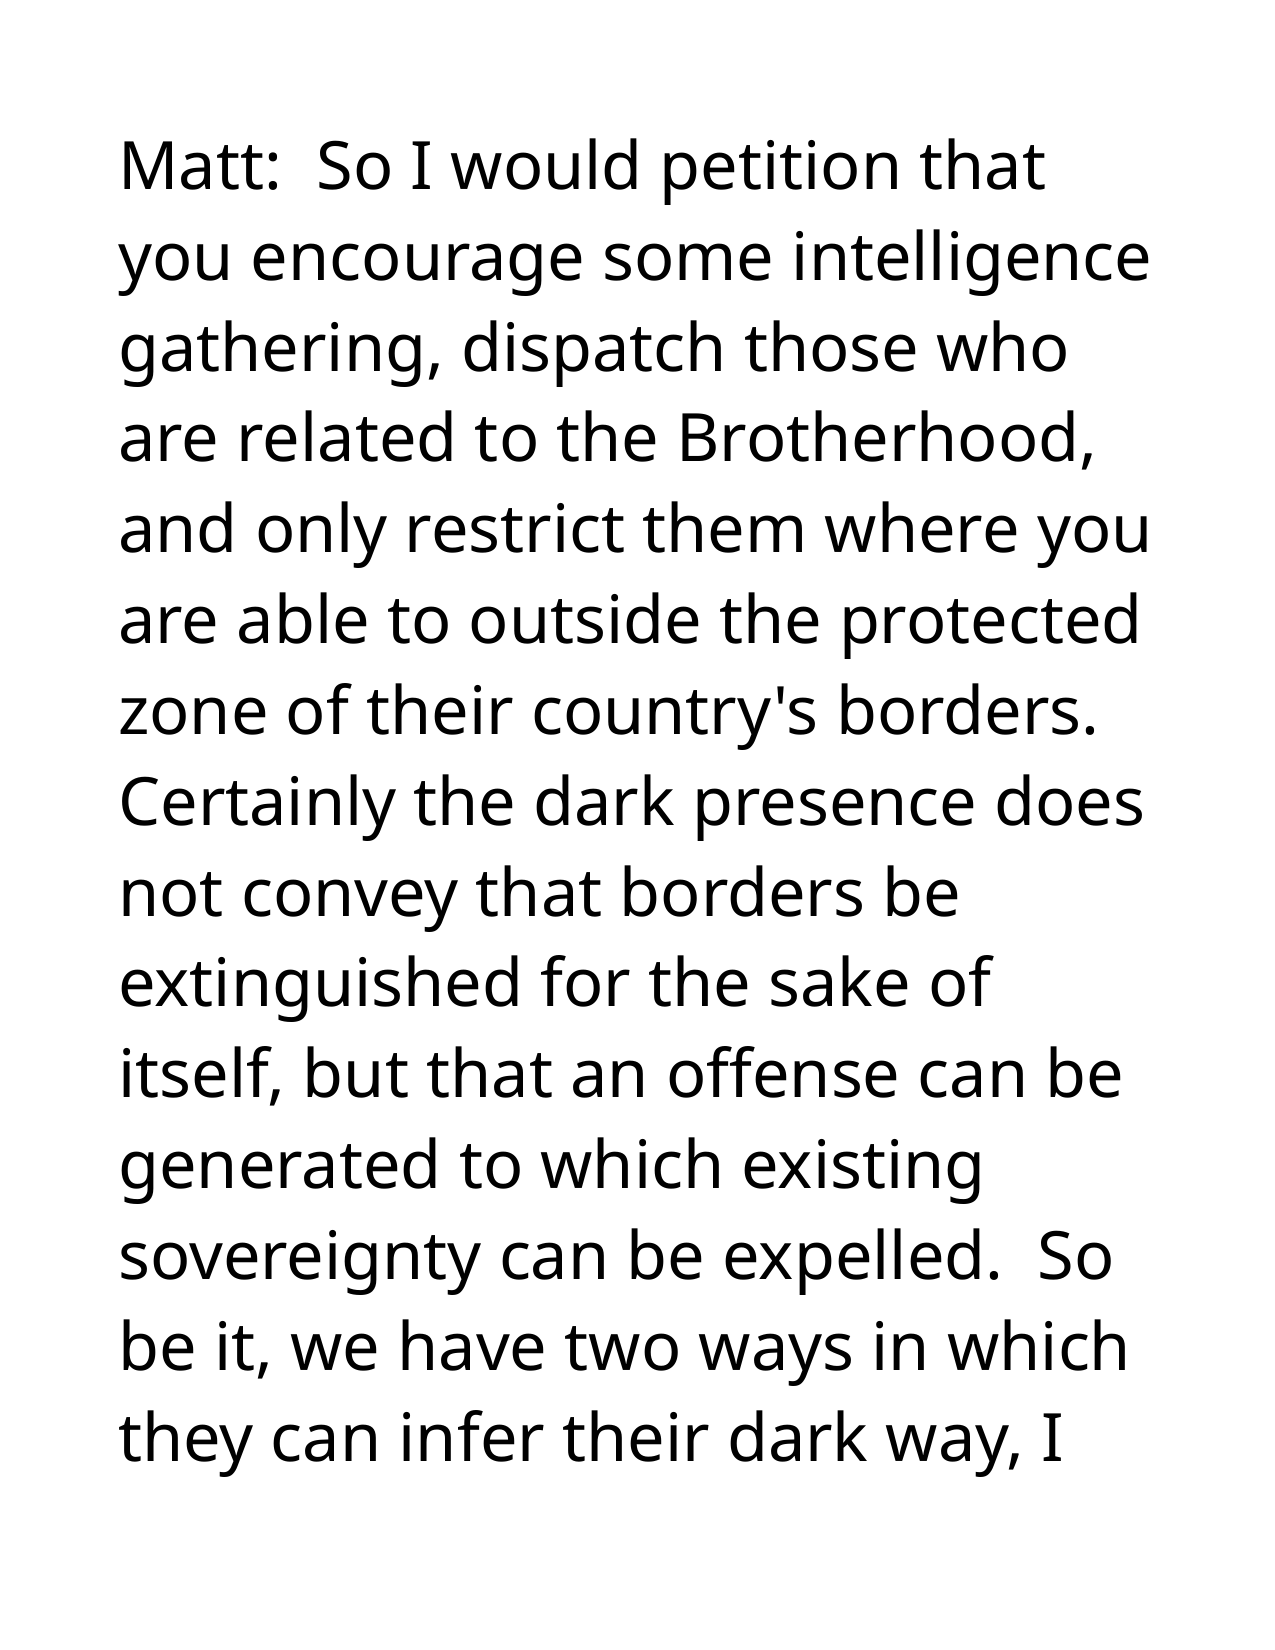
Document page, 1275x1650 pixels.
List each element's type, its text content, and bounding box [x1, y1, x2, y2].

text Matt: So I would petition that you encourage some intelligence gathering, dispatch those who are related to the Brotherhood, and only restrict them where you are able to outside the protected zone of their country's borders. Certainly the dark presence does not convey that borders be extinguished for the sake of itself, but that an offense can be generated to which existing sovereignty can be expelled. So be it, we have two ways in which they can infer their dark way, I [118, 118, 1157, 1481]
